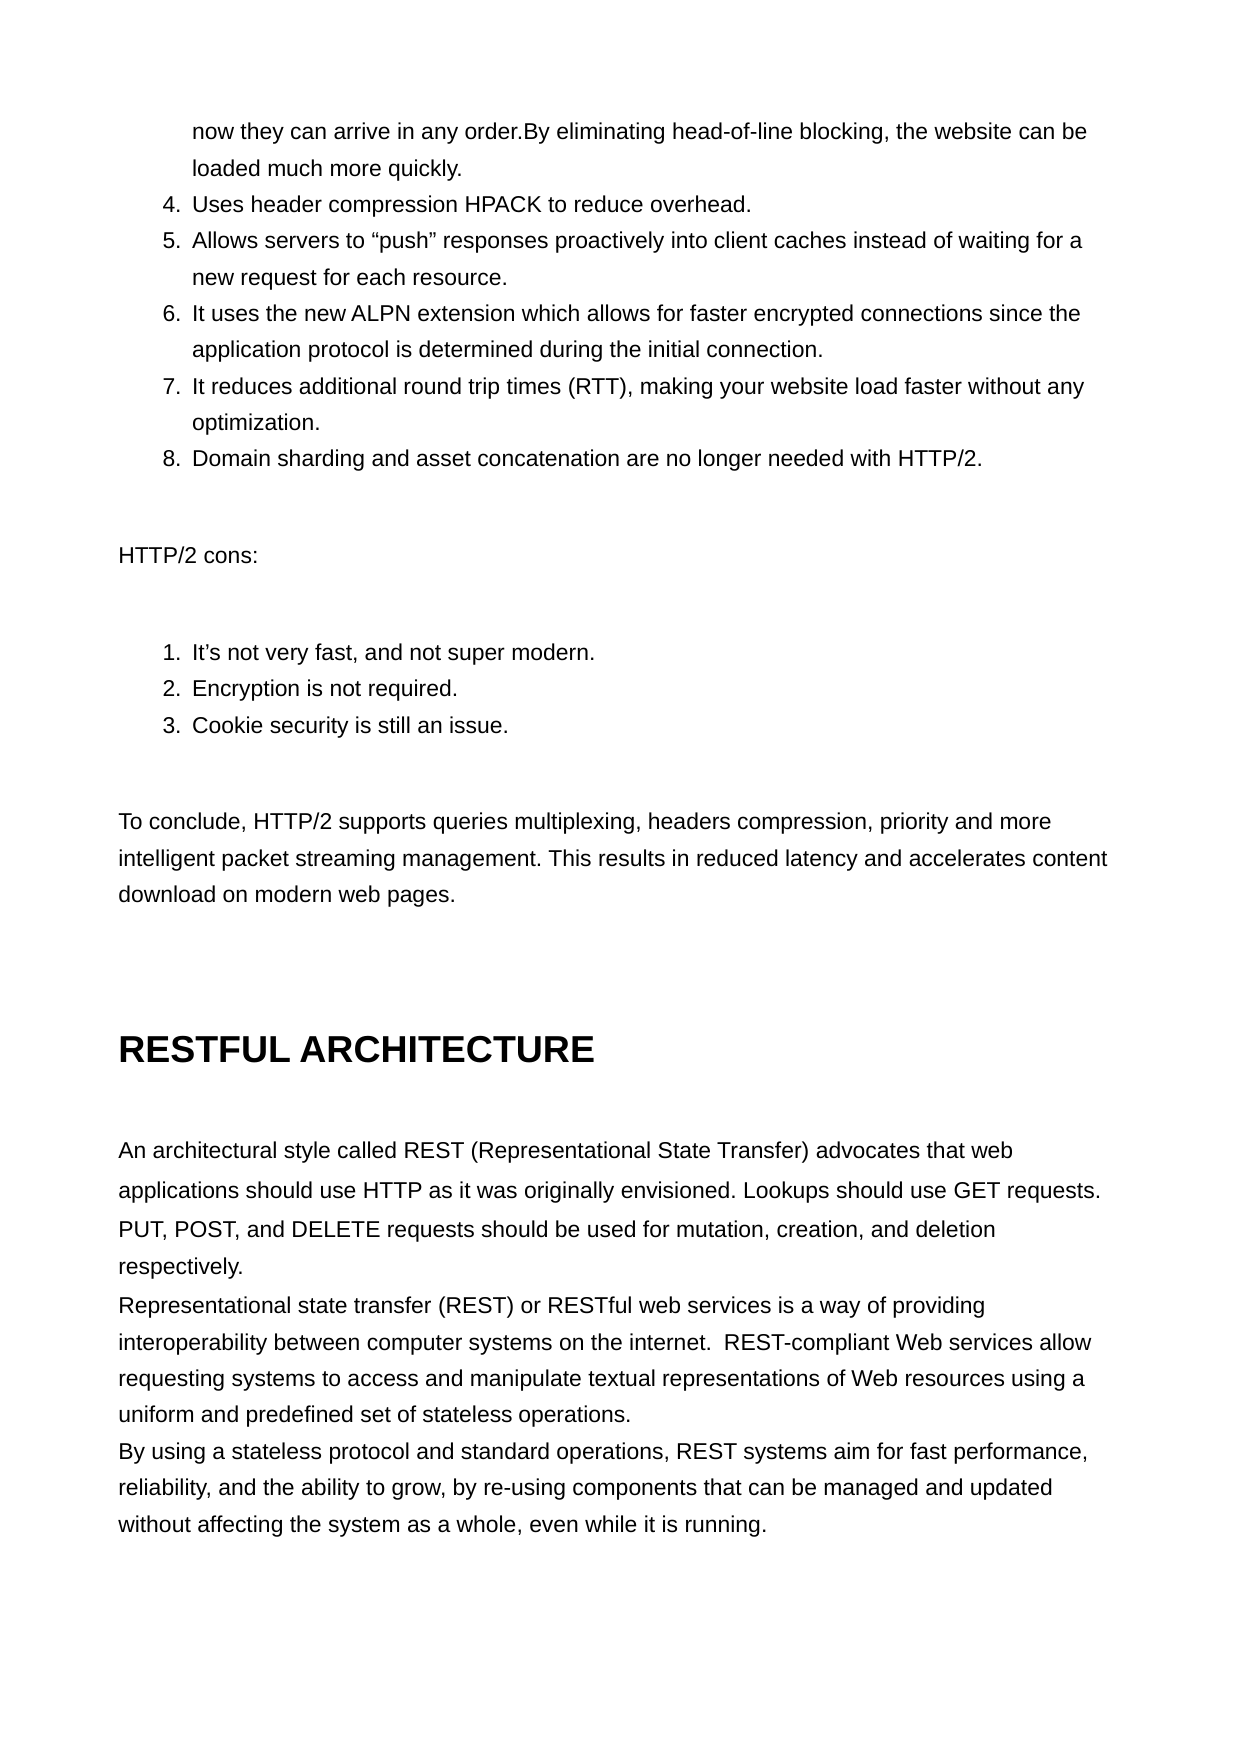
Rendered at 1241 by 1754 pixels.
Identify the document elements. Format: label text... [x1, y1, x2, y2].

text Representational state transfer (REST) or RESTful web services is a way of providing interoperability between computer systems on the internet. REST-compliant Web services allow requesting systems to access and manipulate textual representations of Web resources using a uniform and predefined set of stateless operations. [118, 1290, 1122, 1428]
list It uses the new ALPN extension which allows for faster encrypted connections since the application protocol is determined during the initial connection. [162, 300, 1122, 363]
list It’s not very fast, and not super modern. [162, 639, 1122, 665]
list Encryption is not required. [162, 675, 1122, 702]
text By using a stateless protocol and standard operations, REST systems aim for fast performance, reliability, and the ability to grow, by re-using components that can be managed and updated without affecting the system as a whole, even while it is running. [118, 1438, 1122, 1537]
list Cookie security is still an issue. [162, 712, 1122, 738]
text To conclude, HTTP/2 supports queries multiplexing, headers compression, priority and more intelligent packet streaming management. This results in reduced latency and accelerates content download on modern web pages. [118, 808, 1122, 907]
text An architectural style called REST (Representational State Transfer) advocates that web applications should use HTTP as it was originally envisioned. Lookups should use GET requests. PUT, POST, and DELETE requests should be used for mutation, creation, and deletion respectively. [118, 1135, 1122, 1280]
text HTTP/2 cons: [118, 542, 1122, 568]
list It reduces additional round trip times (RTT), making your website load faster without any optimization. [162, 373, 1122, 435]
list Uses header compression HPACK to reduce overhead. [162, 191, 1122, 217]
list now they can arrive in any order.By eliminating head-of-line blocking, the website can be loaded much more quickly. [162, 118, 1122, 181]
list Allows servers to “push” responses proactively into client caches instead of waiting for a new request for each resource. [162, 227, 1122, 290]
list Domain sharding and asset concatenation are no longer needed with HTTP/2. [162, 445, 1122, 472]
text RESTFUL ARCHITECTURE [118, 1027, 1122, 1070]
